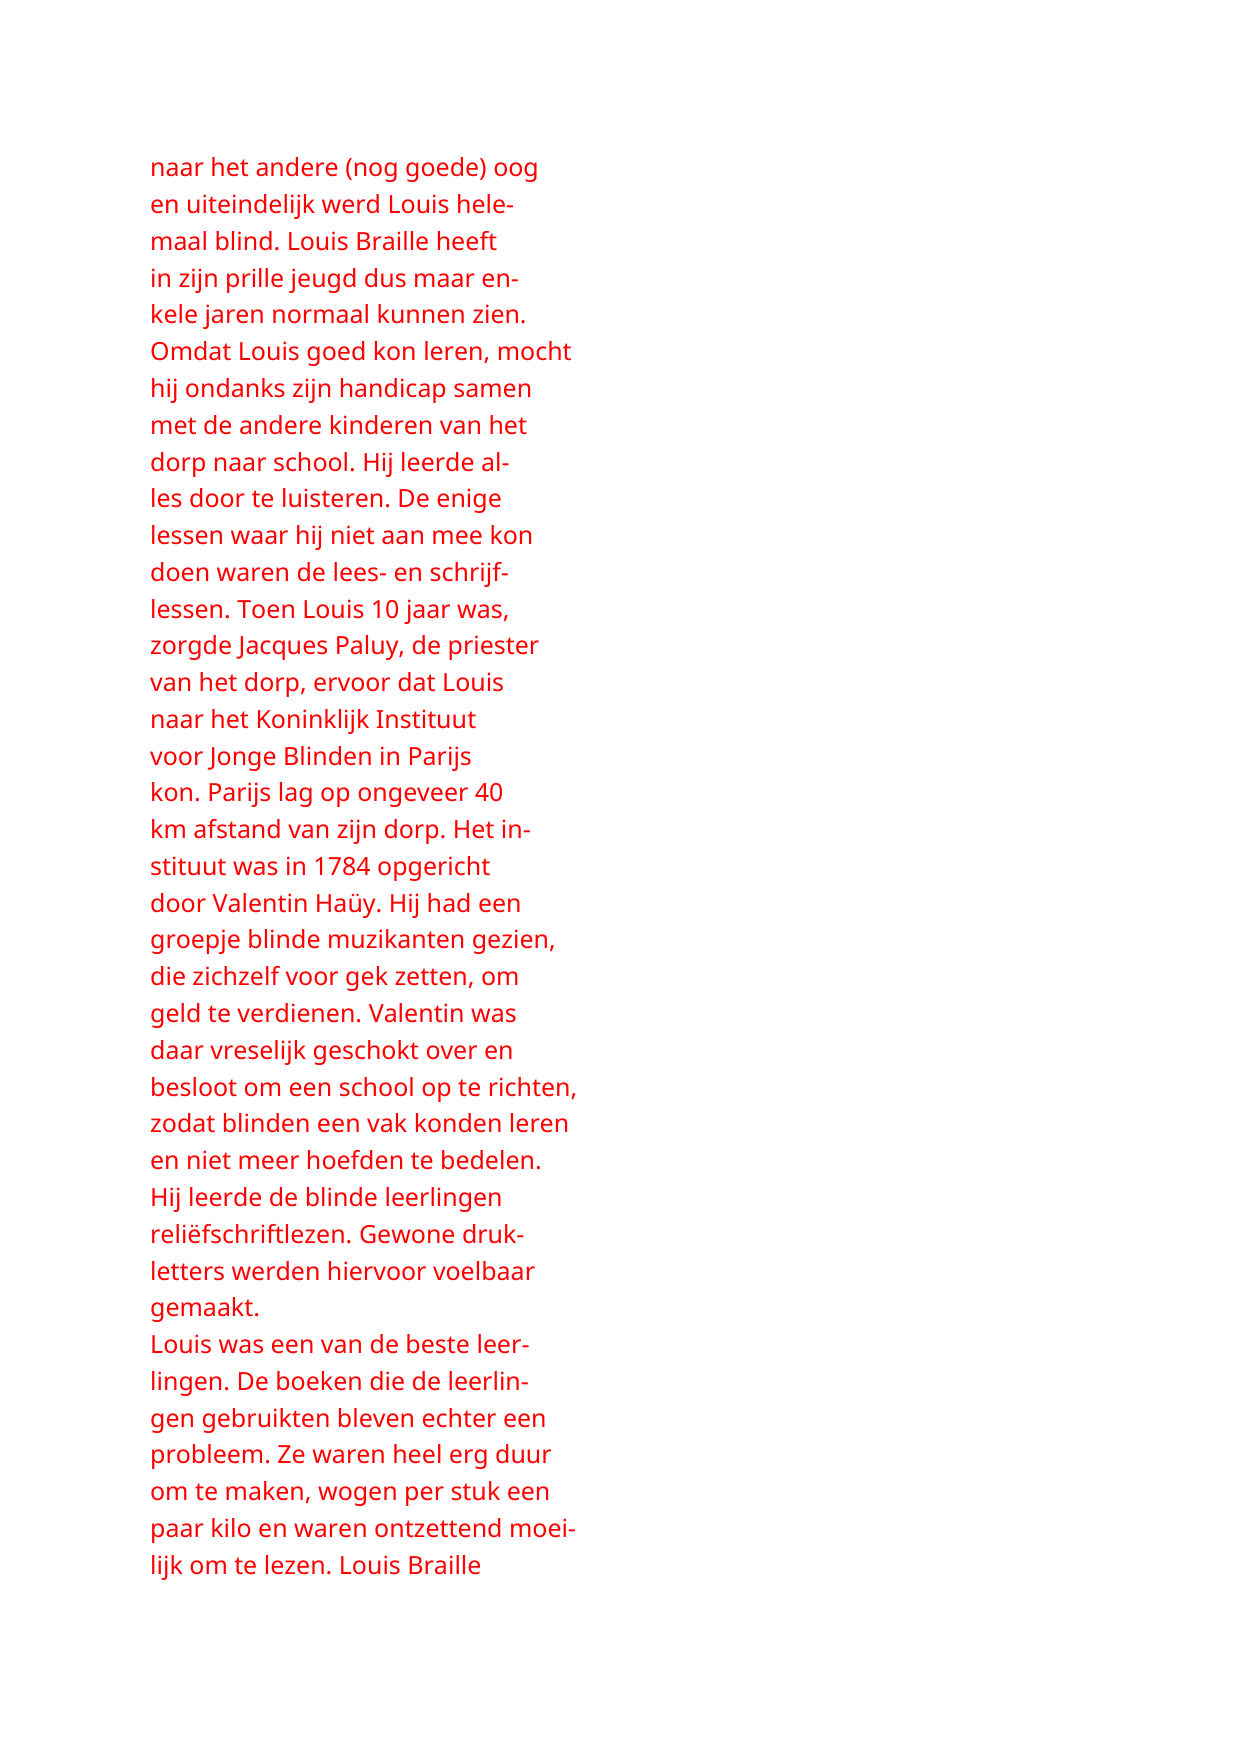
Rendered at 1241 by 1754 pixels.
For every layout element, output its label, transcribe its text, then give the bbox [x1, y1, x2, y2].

text naar het andere (nog goede) oog [150, 150, 1090, 184]
text met de andere kinderen van het [150, 407, 1090, 441]
text les door te luisteren. De enige [150, 481, 1090, 515]
text lijk om te lezen. Louis Braille [150, 1547, 1090, 1581]
text probleem. Ze waren heel erg duur [150, 1437, 1090, 1471]
text geld te verdienen. Valentin was [150, 996, 1090, 1030]
text besloot om een school op te richten, [150, 1069, 1090, 1103]
text Omdat Louis goed kon leren, mocht [150, 334, 1090, 368]
text hij ondanks zijn handicap samen [150, 371, 1090, 405]
text Hij leerde de blinde leerlingen [150, 1179, 1090, 1214]
text Louis was een van de beste leer- [150, 1327, 1090, 1361]
text gen gebruikten bleven echter een [150, 1400, 1090, 1434]
text en niet meer hoefden te bedelen. [150, 1143, 1090, 1177]
text reliëfschriftlezen. Gewone druk- [150, 1216, 1090, 1250]
text kele jaren normaal kunnen zien. [150, 297, 1090, 331]
text stituut was in 1784 opgericht [150, 849, 1090, 883]
text en uiteindelijk werd Louis hele- [150, 187, 1090, 221]
text lingen. De boeken die de leerlin- [150, 1363, 1090, 1397]
text voor Jonge Blinden in Parijs [150, 738, 1090, 772]
text maal blind. Louis Braille heeft [150, 223, 1090, 258]
text in zijn prille jeugd dus maar en- [150, 260, 1090, 294]
text om te maken, wogen per stuk een [150, 1474, 1090, 1508]
text paar kilo en waren ontzettend moei- [150, 1511, 1090, 1544]
text daar vreselijk geschokt over en [150, 1032, 1090, 1067]
text km afstand van zijn dorp. Het in- [150, 812, 1090, 846]
text dorp naar school. Hij leerde al- [150, 444, 1090, 478]
text lessen. Toen Louis 10 jaar was, [150, 591, 1090, 625]
text gemaakt. [150, 1290, 1090, 1324]
text zorgde Jacques Paluy, de priester [150, 628, 1090, 662]
text door Valentin Haüy. Hij had een [150, 885, 1090, 919]
text lessen waar hij niet aan mee kon [150, 518, 1090, 552]
text van het dorp, ervoor dat Louis [150, 665, 1090, 699]
text letters werden hiervoor voelbaar [150, 1253, 1090, 1287]
text die zichzelf voor gek zetten, om [150, 959, 1090, 993]
text zodat blinden een vak konden leren [150, 1106, 1090, 1140]
text naar het Koninklijk Instituut [150, 702, 1090, 736]
text doen waren de lees- en schrijf- [150, 554, 1090, 588]
text kon. Parijs lag op ongeveer 40 [150, 775, 1090, 809]
text groepje blinde muzikanten gezien, [150, 922, 1090, 956]
